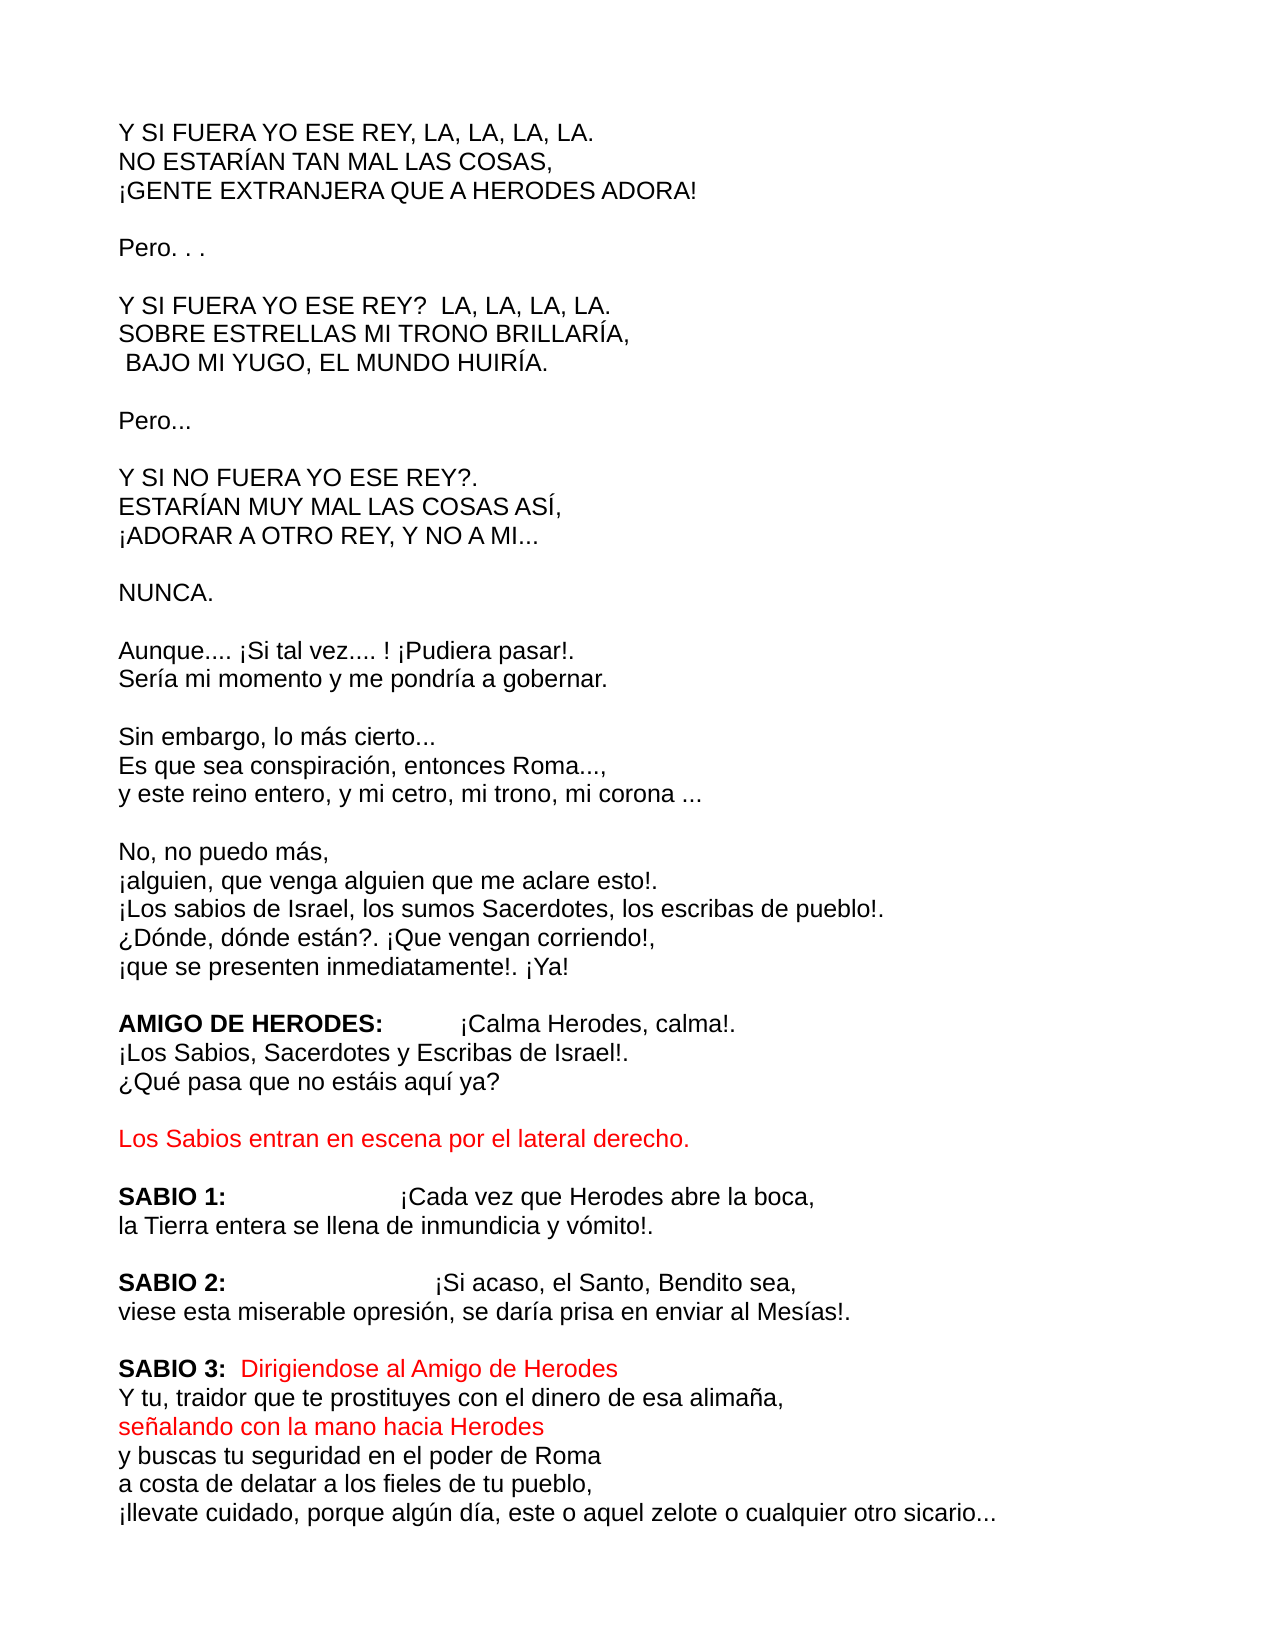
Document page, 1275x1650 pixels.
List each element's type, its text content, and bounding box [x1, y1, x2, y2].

text SOBRE ESTRELLAS MI TRONO BRILLARÍA, [118, 319, 1157, 348]
text señalando con la mano hacia Herodes [118, 1412, 1157, 1441]
text ¡llevate cuidado, porque algún día, este o aquel zelote o cualquier otro sicario... [118, 1498, 1157, 1527]
text SABIO 2: ¡Si acaso, el Santo, Bendito sea, [118, 1268, 1157, 1297]
text BAJO MI YUGO, EL MUNDO HUIRÍA. [118, 348, 1157, 377]
text ¡alguien, que venga alguien que me aclare esto!. [118, 866, 1157, 894]
text Y tu, traidor que te prostituyes con el dinero de esa alimaña, [118, 1383, 1157, 1412]
text ¡Los Sabios, Sacerdotes y Escribas de Israel!. [118, 1038, 1157, 1067]
text No, no puedo más, [118, 837, 1157, 866]
text SABIO 3: Dirigiendose al Amigo de Herodes [118, 1354, 1157, 1383]
text y buscas tu seguridad en el poder de Roma [118, 1441, 1157, 1469]
text Y SI FUERA YO ESE REY, LA, LA, LA, LA. [118, 118, 1157, 147]
text Y SI FUERA YO ESE REY? LA, LA, LA, LA. [118, 291, 1157, 319]
text SABIO 1: ¡Cada vez que Herodes abre la boca, [118, 1182, 1157, 1211]
text viese esta miserable opresión, se daría prisa en enviar al Mesías!. [118, 1297, 1157, 1326]
text y este reino entero, y mi cetro, mi trono, mi corona ... [118, 779, 1157, 808]
text Pero. . . [118, 233, 1157, 262]
text ¡GENTE EXTRANJERA QUE A HERODES ADORA! [118, 176, 1157, 204]
text la Tierra entera se llena de inmundicia y vómito!. [118, 1211, 1157, 1239]
text Sería mi momento y me pondría a gobernar. [118, 664, 1157, 693]
text ¡que se presenten inmediatamente!. ¡Ya! [118, 952, 1157, 981]
text ESTARÍAN MUY MAL LAS COSAS ASÍ, [118, 492, 1157, 521]
text Sin embargo, lo más cierto... [118, 722, 1157, 751]
text ¡Los sabios de Israel, los sumos Sacerdotes, los escribas de pueblo!. [118, 894, 1157, 923]
text ¿Qué pasa que no estáis aquí ya? [118, 1067, 1157, 1096]
text Pero... [118, 406, 1157, 434]
text Es que sea conspiración, entonces Roma..., [118, 751, 1157, 779]
text Aunque.... ¡Si tal vez.... ! ¡Pudiera pasar!. [118, 636, 1157, 664]
text Y SI NO FUERA YO ESE REY?. [118, 463, 1157, 492]
text a costa de delatar a los fieles de tu pueblo, [118, 1469, 1157, 1498]
text NUNCA. [118, 578, 1157, 607]
text AMIGO DE HERODES: ¡Calma Herodes, calma!. [118, 1009, 1157, 1038]
text NO ESTARÍAN TAN MAL LAS COSAS, [118, 147, 1157, 176]
text Los Sabios entran en escena por el lateral derecho. [118, 1124, 1157, 1153]
text ¿Dónde, dónde están?. ¡Que vengan corriendo!, [118, 923, 1157, 952]
text ¡ADORAR A OTRO REY, Y NO A MI... [118, 521, 1157, 549]
